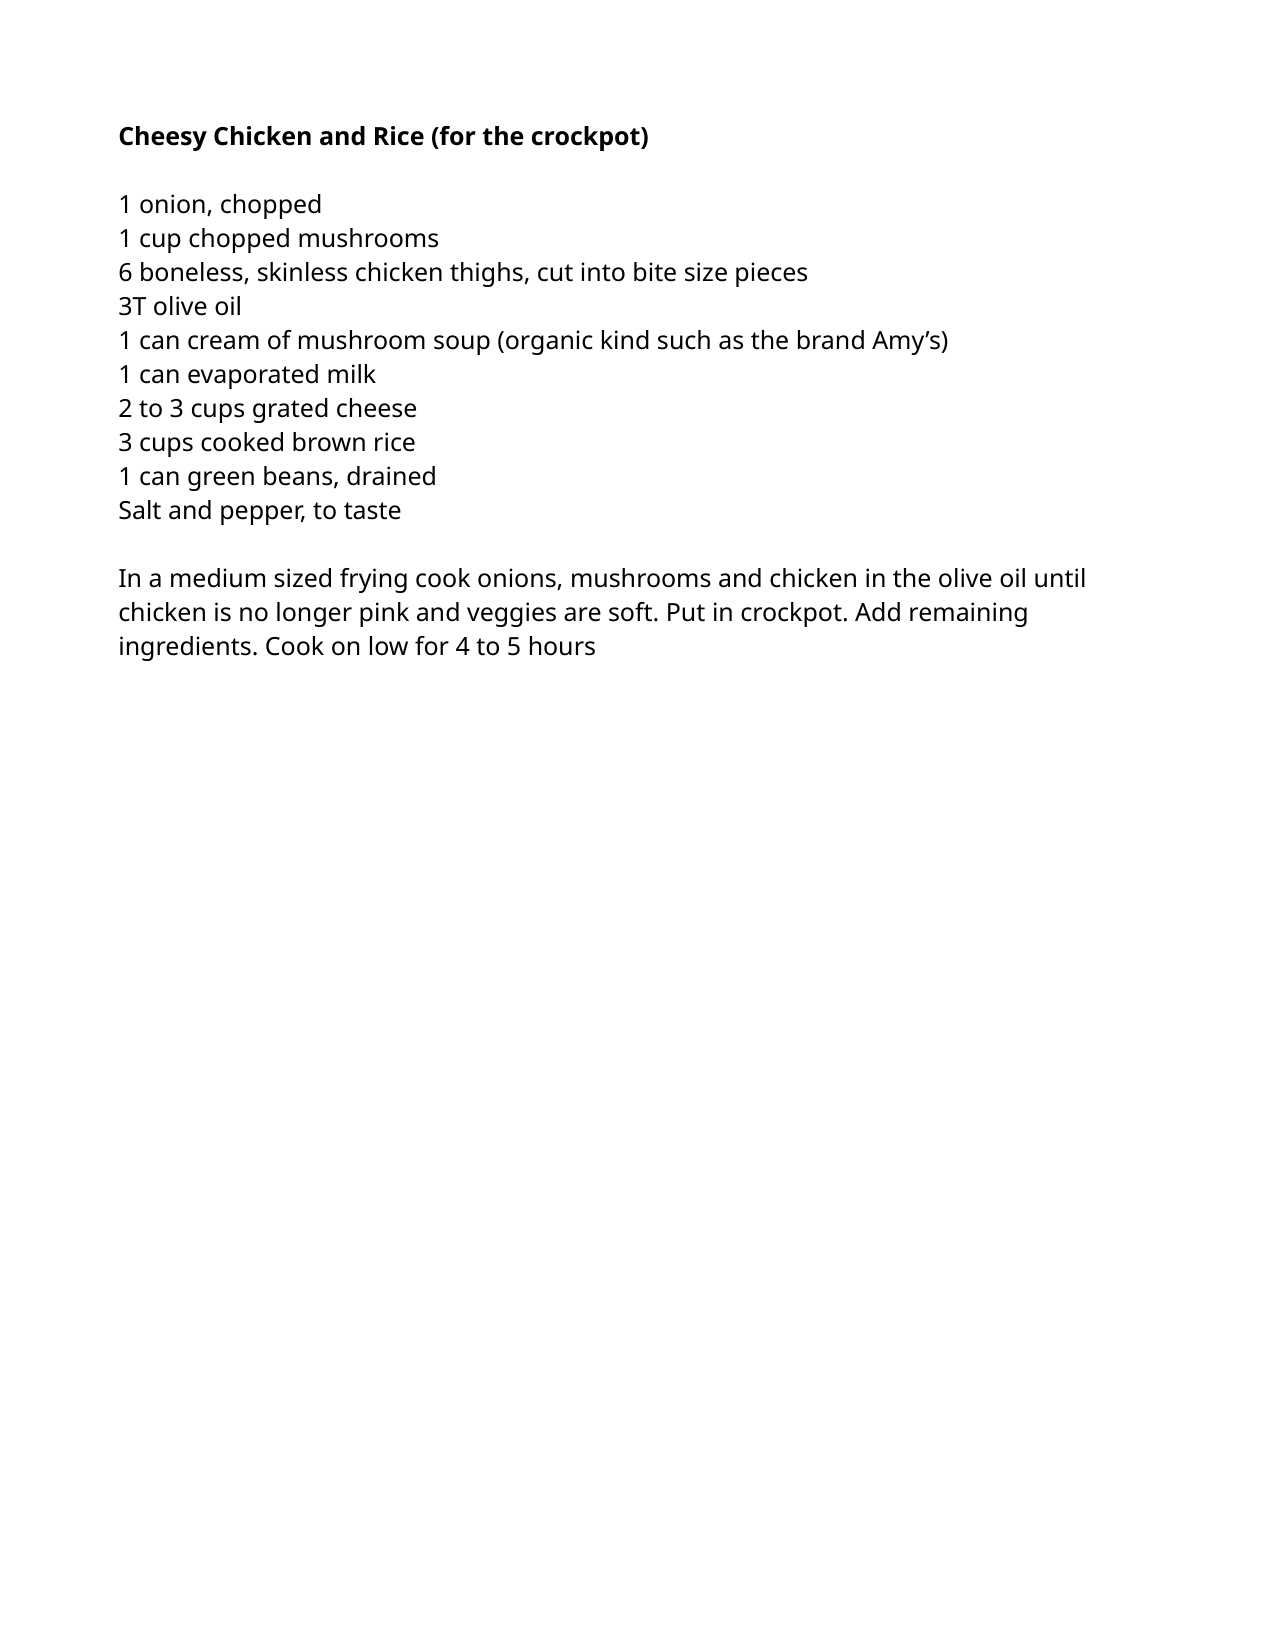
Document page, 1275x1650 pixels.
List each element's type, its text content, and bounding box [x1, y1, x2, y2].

text Cheesy Chicken and Rice (for the crockpot) 1 onion, chopped 1 cup chopped mushrooms 6 boneless, skinless chicken thighs, cut into bite size pieces 3T olive oil 1 can cream of mushroom soup (organic kind such as the brand Amy’s) 1 can evaporated milk 2 to 3 cups grated cheese 3 cups cooked brown rice 1 can green beans, drained Salt and pepper, to taste In a medium sized frying cook onions, mushrooms and chicken in the olive oil until chicken is no longer pink and veggies are soft. Put in crockpot. Add remaining ingredients. Cook on low for 4 to 5 hours [118, 118, 1157, 663]
